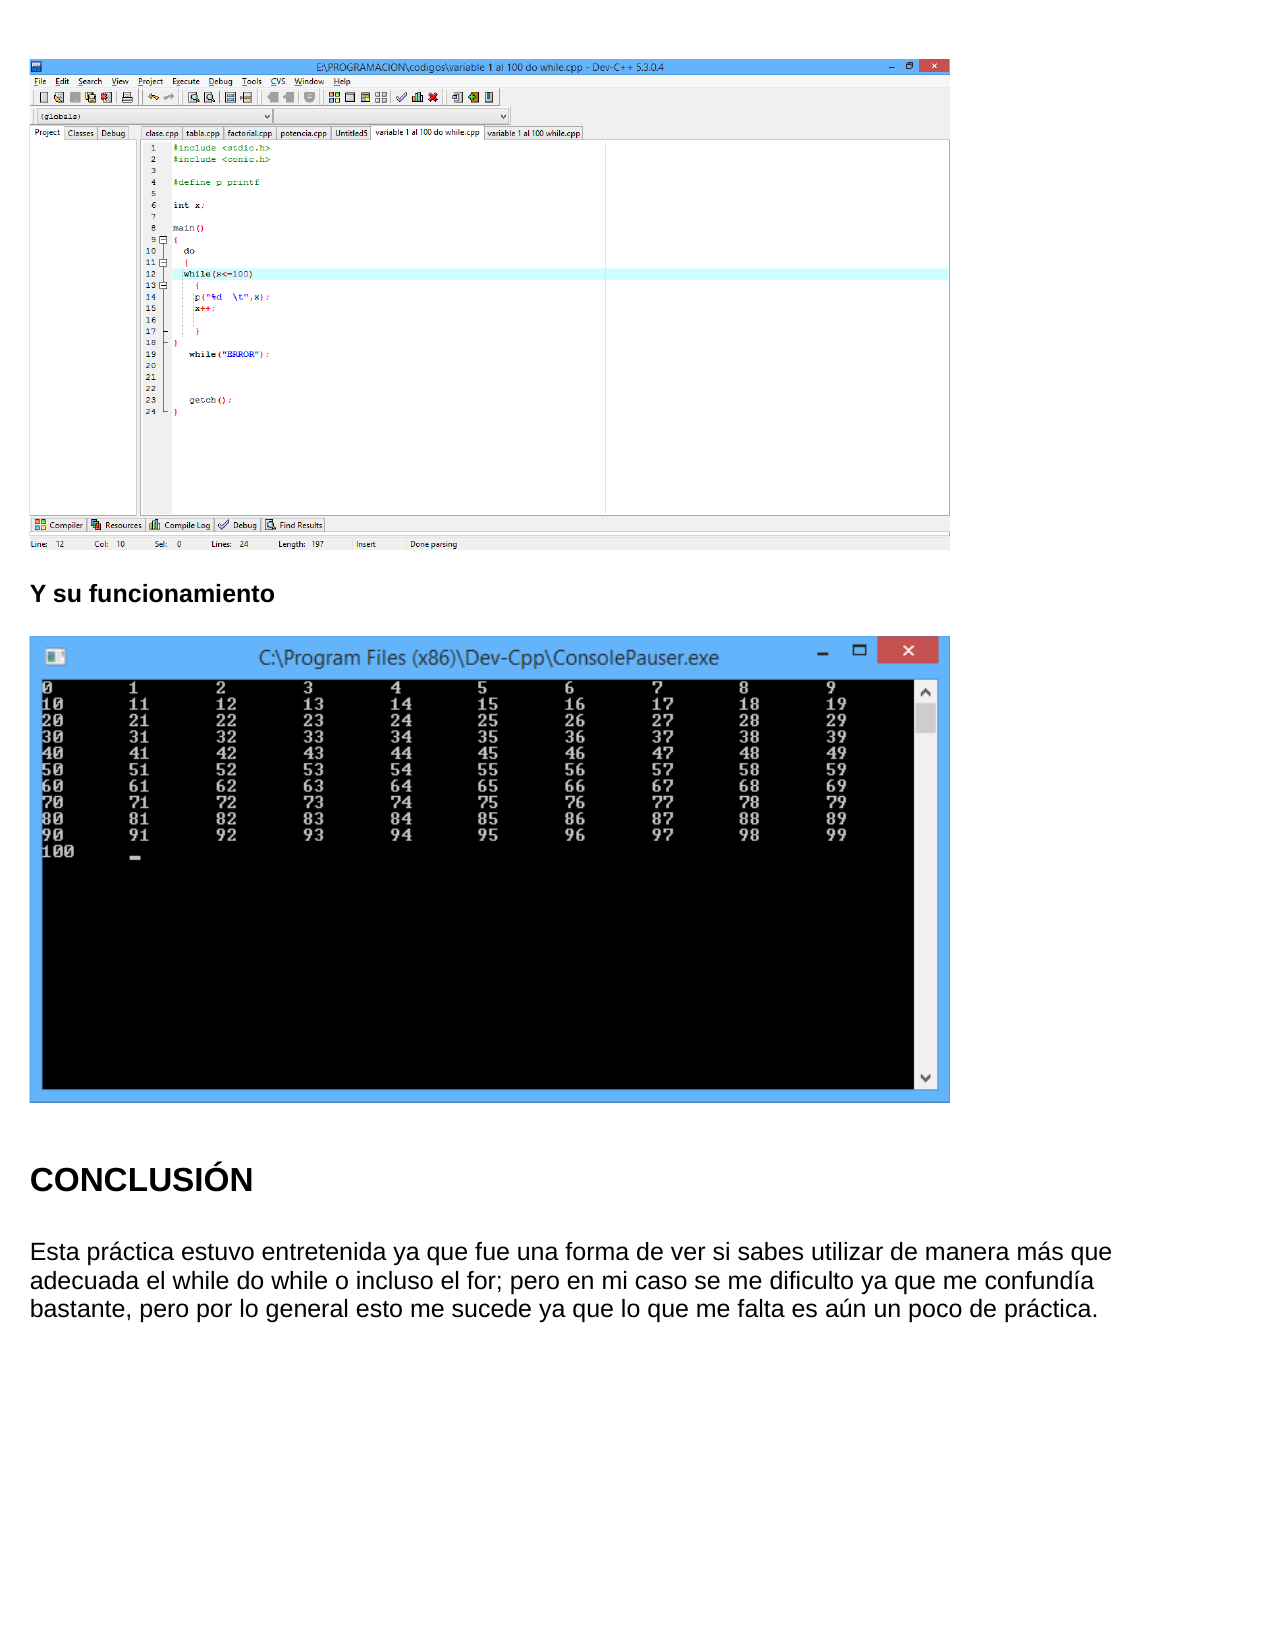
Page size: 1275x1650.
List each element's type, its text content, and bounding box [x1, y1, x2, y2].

text CONCLUSIÓN [29, 1160, 1205, 1198]
text Esta práctica estuvo entretenida ya que fue una forma de ver si sabes utilizar de manera más que adecuada el while do while o incluso el for; pero en mi caso se me dificulto ya que me confundía bastante, pero por lo general esto me sucede ya que lo que me falta es aún un poco de práctica. [29, 1237, 1205, 1323]
text Y su funcionamiento [29, 578, 1205, 607]
